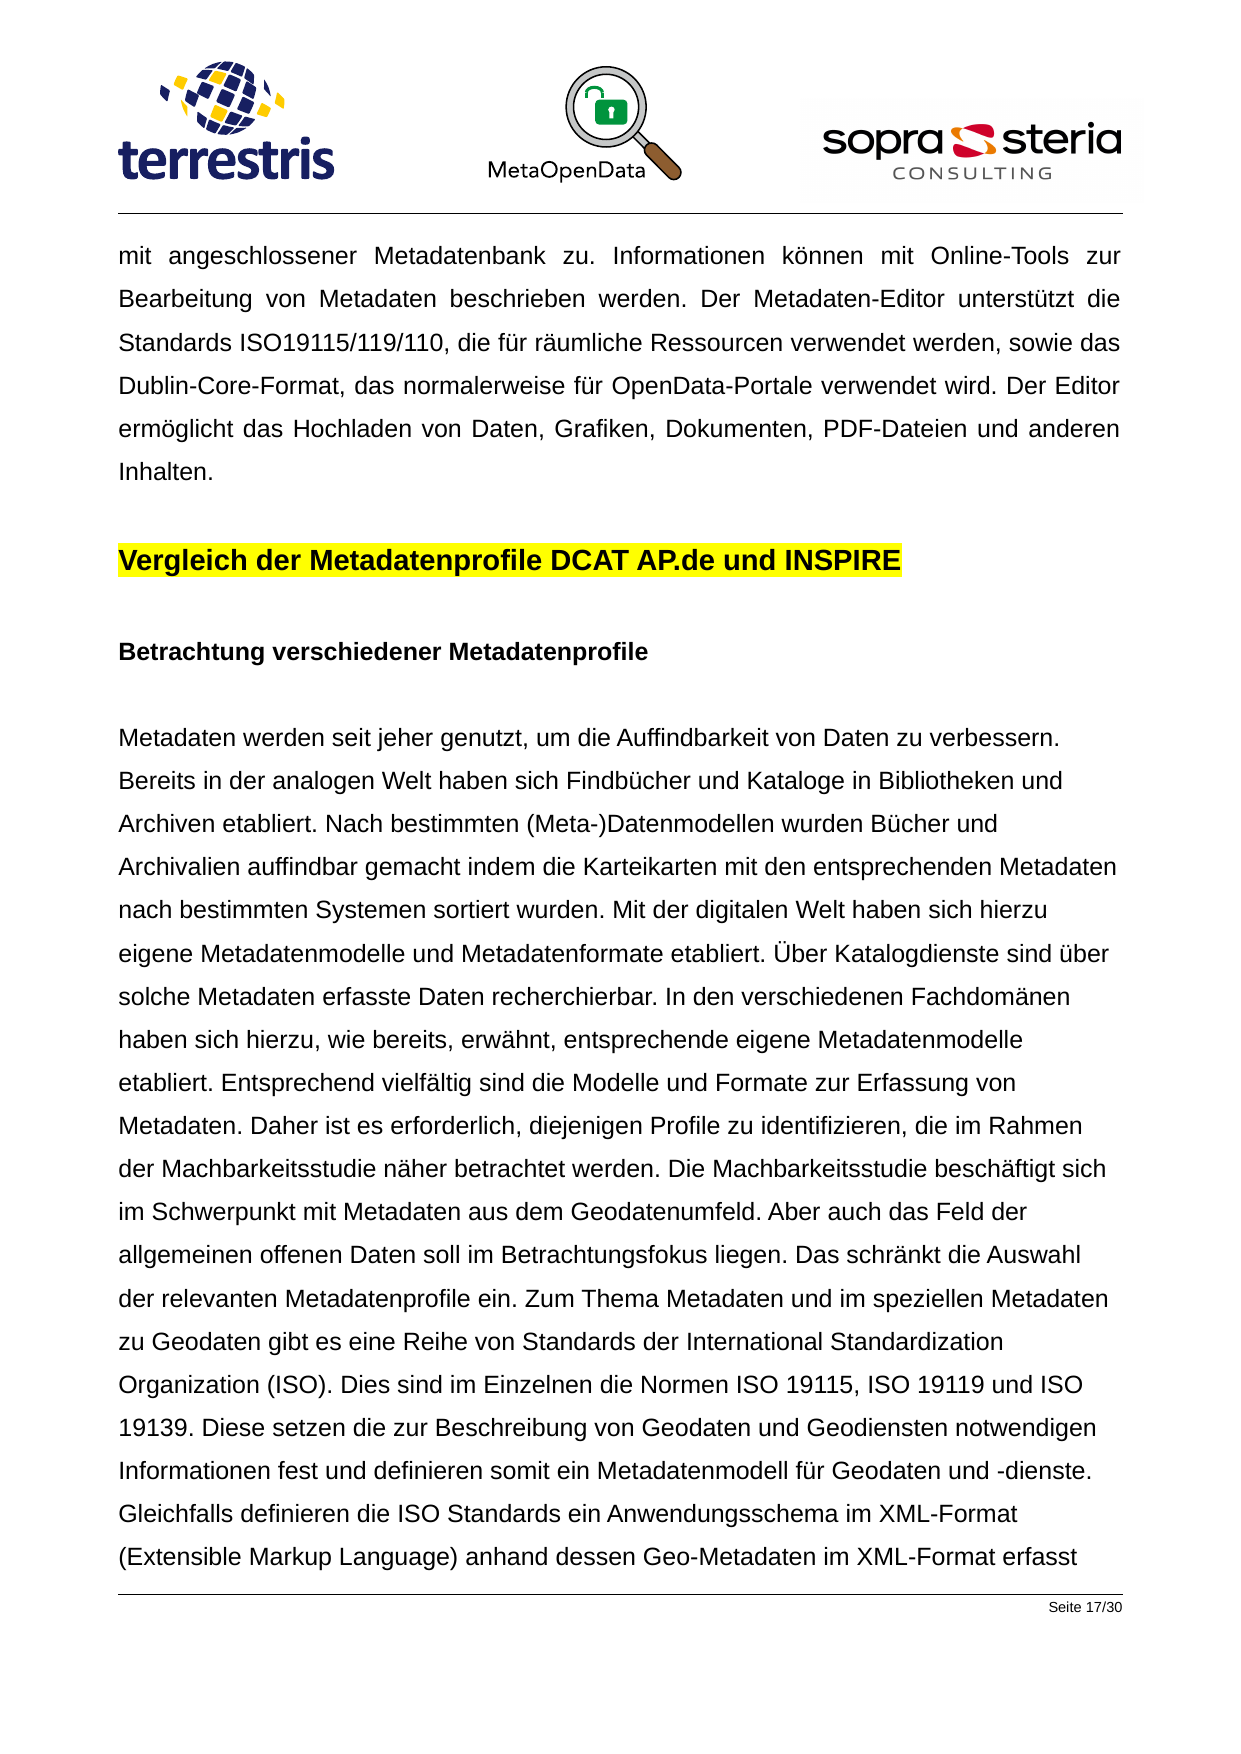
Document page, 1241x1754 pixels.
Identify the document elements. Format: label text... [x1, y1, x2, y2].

picture [800, 98, 1144, 203]
subtitle Vergleich der Metadatenprofile DCAT AP.de und INSPIRE [118, 543, 1122, 577]
subtitle Betrachtung verschiedener Metadatenprofile [118, 637, 1122, 665]
text mit angeschlossener Metadatenbank zu. Informationen können mit Online-Tools zur Bearbeitung von Metadaten beschrieben werden. Der Metadaten-Editor unterstützt die Standards ISO19115/119/110, die für räumliche Ressourcen verwendet werden, sowie das Dublin-Core-Format, das normalerweise für OpenData-Portale verwendet wird. Der Editor ermöglicht das Hochladen von Daten, Grafiken, Dokumenten, PDF-Dateien und anderen Inhalten. [118, 241, 1122, 486]
text Metadaten werden seit jeher genutzt, um die Auffindbarkeit von Daten zu verbessern. Bereits in der analogen Welt haben sich Findbücher und Kataloge in Bibliotheken und Archiven etabliert. Nach bestimmten (Meta-)Datenmodellen wurden Bücher und Archivalien auffindbar gemacht indem die Karteikarten mit den entsprechenden Metadaten nach bestimmten Systemen sortiert wurden. Mit der digitalen Welt haben sich hierzu eigene Metadatenmodelle und Metadatenformate etabliert. Über Katalogdienste sind über solche Metadaten erfasste Daten recherchierbar. In den verschiedenen Fachdomänen haben sich hierzu, wie bereits, erwähnt, entsprechende eigene Metadatenmodelle etabliert. Entsprechend vielfältig sind die Modelle und Formate zur Erfassung von Metadaten. Daher ist es erforderlich, diejenigen Profile zu identifizieren, die im Rahmen der Machbarkeitsstudie näher betrachtet werden. Die Machbarkeitsstudie beschäftigt sich im Schwerpunkt mit Metadaten aus dem Geodatenumfeld. Aber auch das Feld der allgemeinen offenen Daten soll im Betrachtungsfokus liegen. Das schränkt die Auswahl der relevanten Metadatenprofile ein. Zum Thema Metadaten und im speziellen Metadaten zu Geodaten gibt es eine Reihe von Standards der International Standardization Organization (ISO). Dies sind im Einzelnen die Normen ISO 19115, ISO 19119 und ISO 19139. Diese setzen die zur Beschreibung von Geodaten und Geodiensten notwendigen Informationen fest und definieren somit ein Metadatenmodell für Geodaten und -dienste. Gleichfalls definieren die ISO Standards ein Anwendungsschema im XML-Format (Extensible Markup Language) anhand dessen Geo-Metadaten im XML-Format erfasst [118, 723, 1122, 1571]
